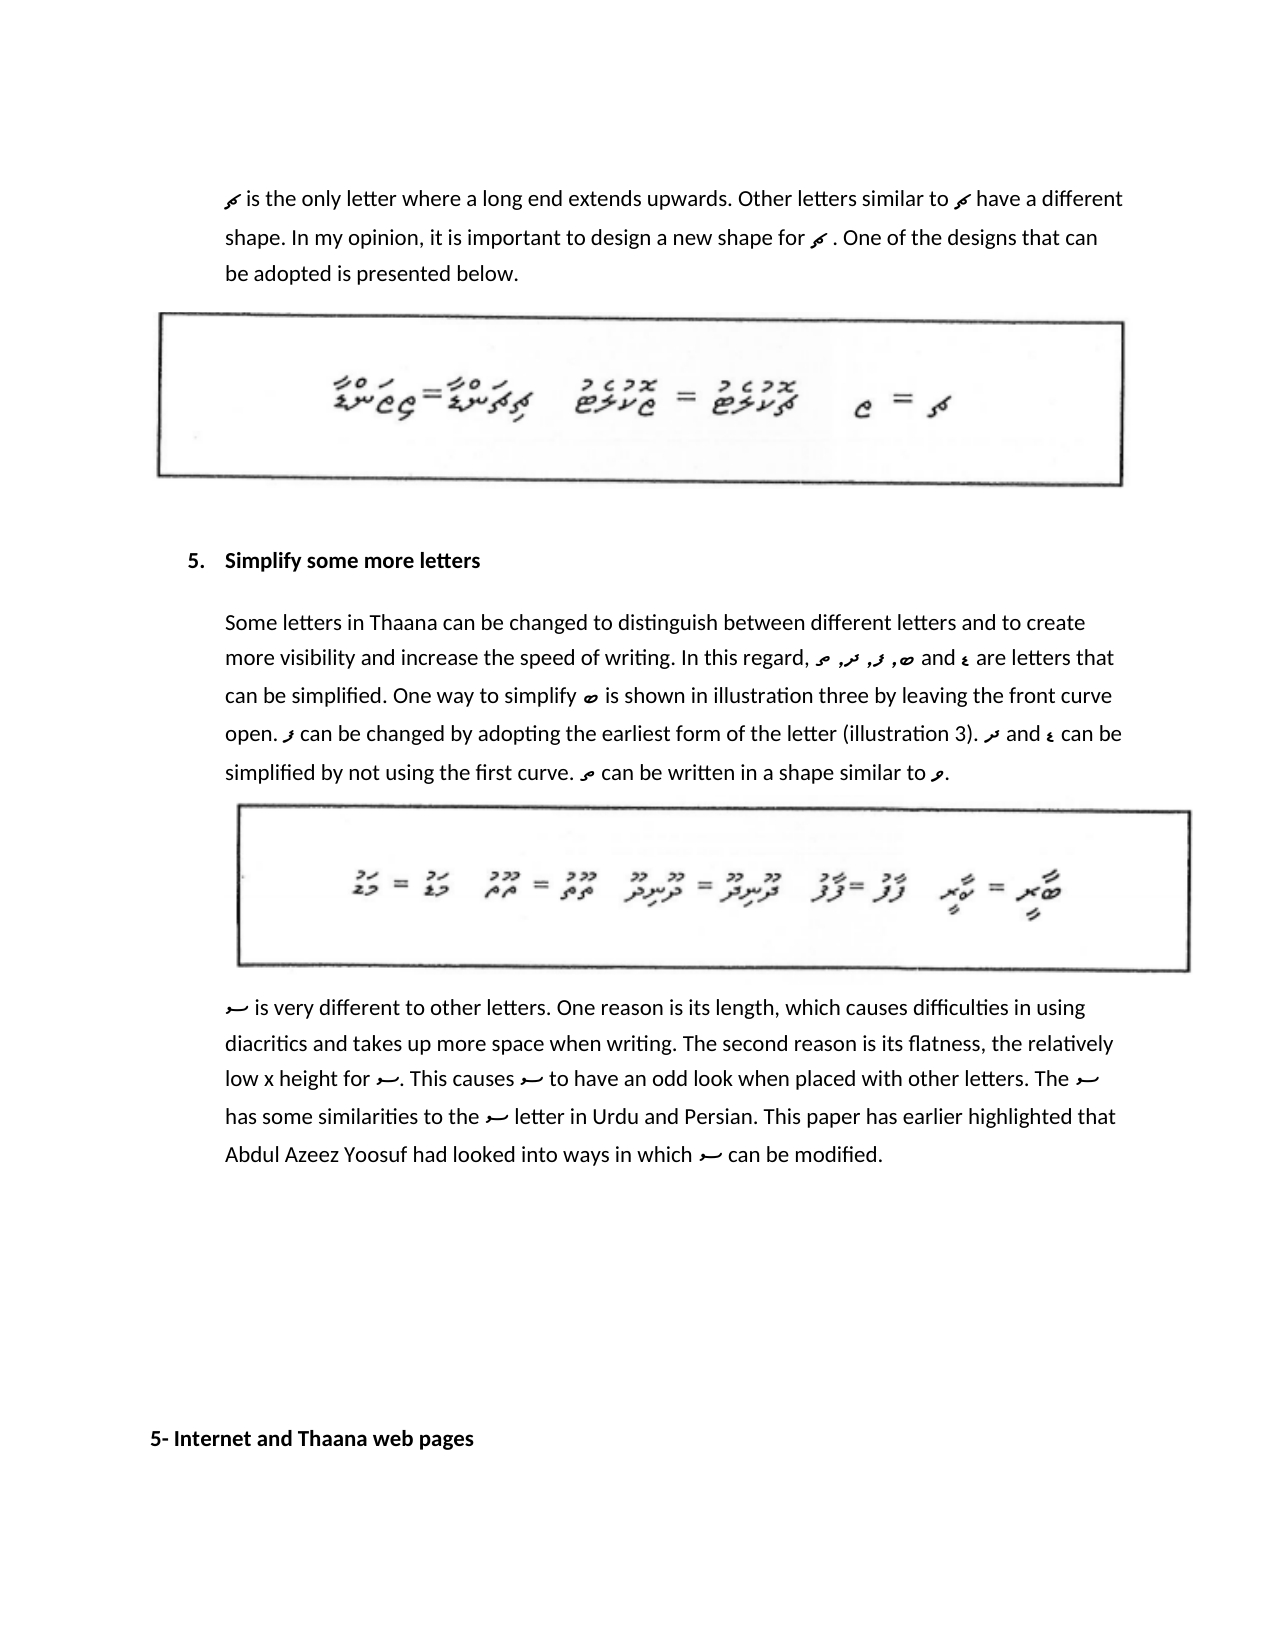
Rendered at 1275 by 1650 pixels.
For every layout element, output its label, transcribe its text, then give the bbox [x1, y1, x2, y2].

list ސ is very different to other letters. One reason is its length, which causes difficulties in using diacritics and takes up more space when writing. The second reason is its flatness, the relatively low x height for ސ. This causes ސ to have an odd look when placed with other letters. The ސ has some similarities to the ސ letter in Urdu and Persian. This paper has earlier highlighted that Abdul Azeez Yoosuf had looked into ways in which ސ can be modified. [225, 991, 1125, 1173]
list ޗ is the only letter where a long end extends upwards. Other letters similar to ޗ have a different shape. In my opinion, it is important to design a new shape for ޗ . One of the designs that can be adopted is presented below. [225, 182, 1125, 287]
list Some letters in Thaana can be changed to distinguish between different letters and to create more visibility and increase the speed of writing. In this regard, ބ, ފ, ދ, ތ and ޑ are letters that can be simplified. One way to simplify ބ is shown in illustration three by leaving the front curve open. ފ can be changed by adopting the earliest form of the letter (illustration 3). ދ and ޑ can be simplified by not using the first curve. ތ can be written in a shape similar to ވ. [225, 608, 1125, 790]
text 5- Internet and Thaana web pages [150, 1424, 1125, 1452]
picture [150, 312, 1134, 489]
list Simplify some more letters [187, 546, 1125, 574]
picture [225, 795, 1198, 985]
